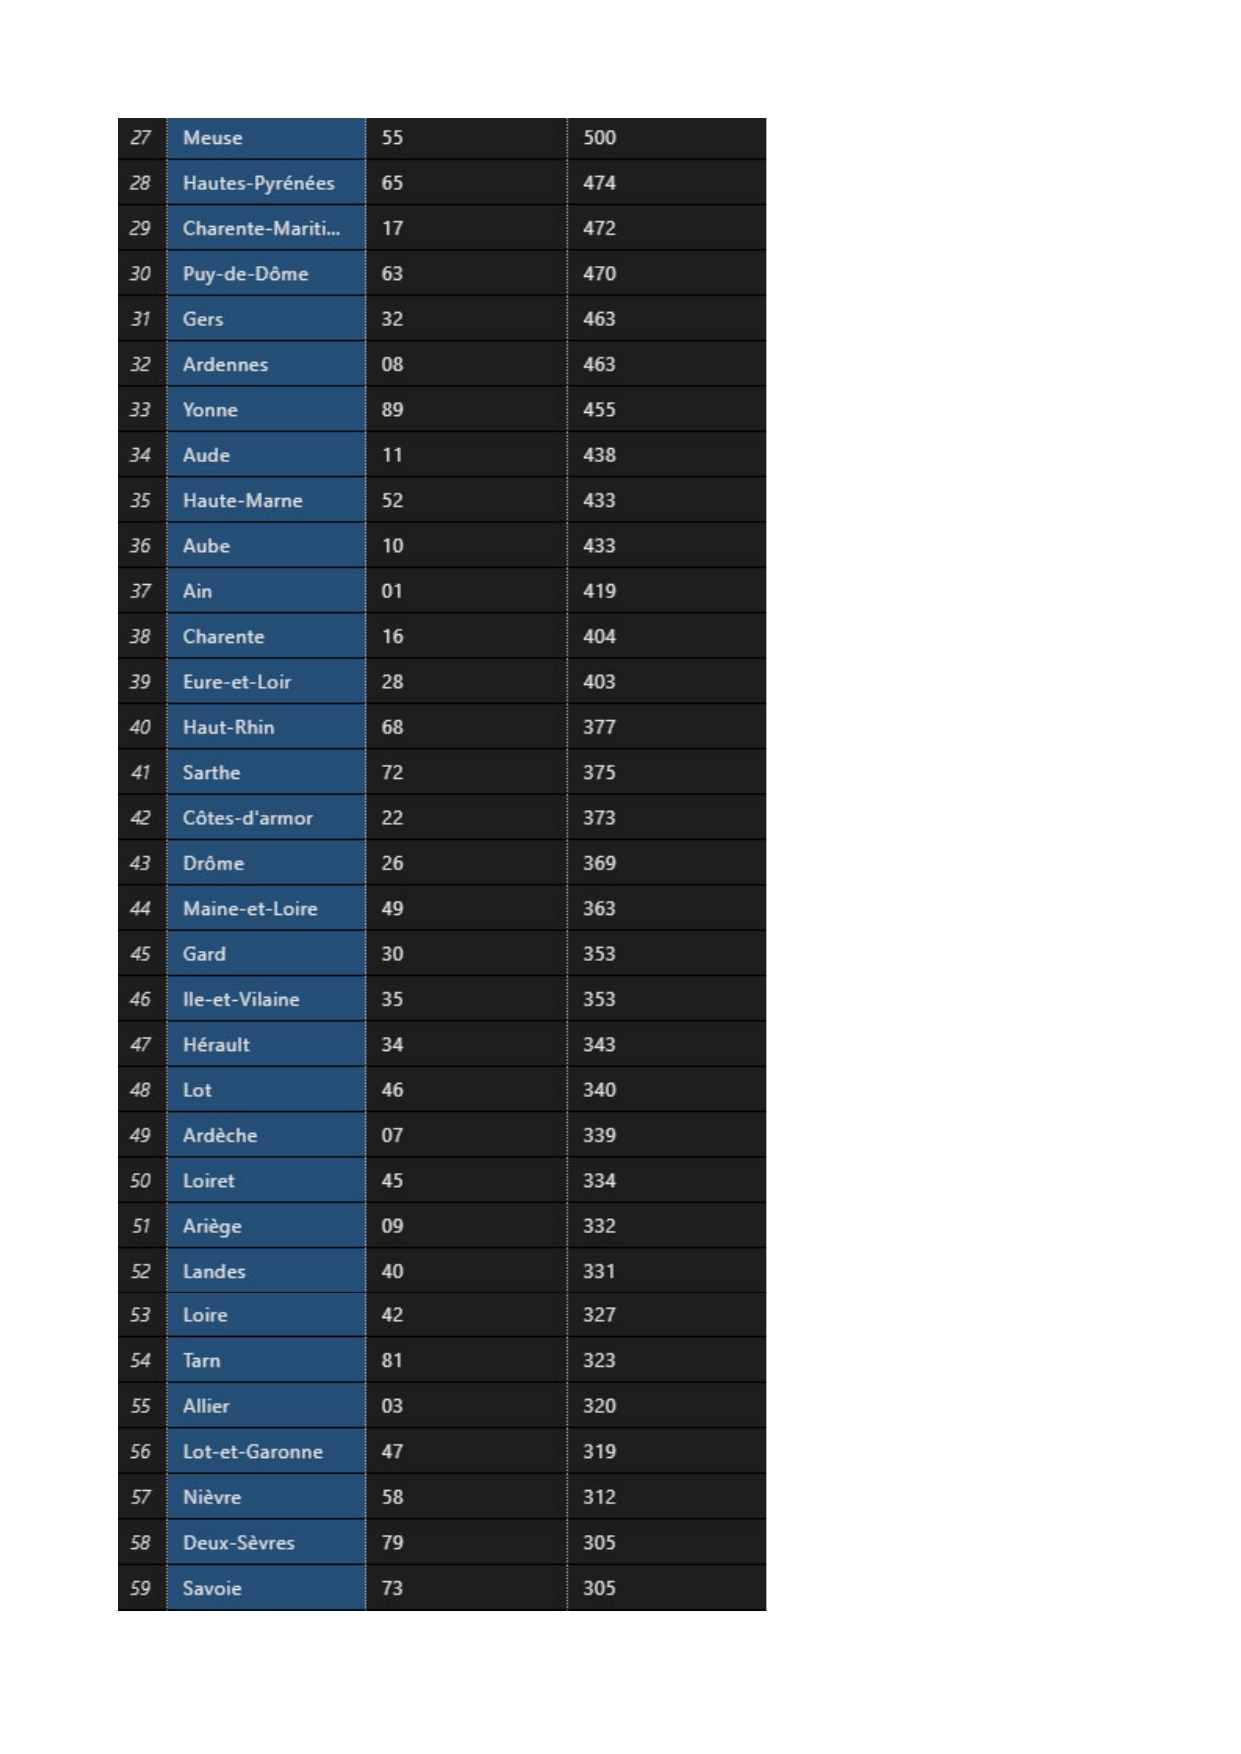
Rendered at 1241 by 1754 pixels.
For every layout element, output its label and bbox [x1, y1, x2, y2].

picture [118, 118, 767, 1611]
